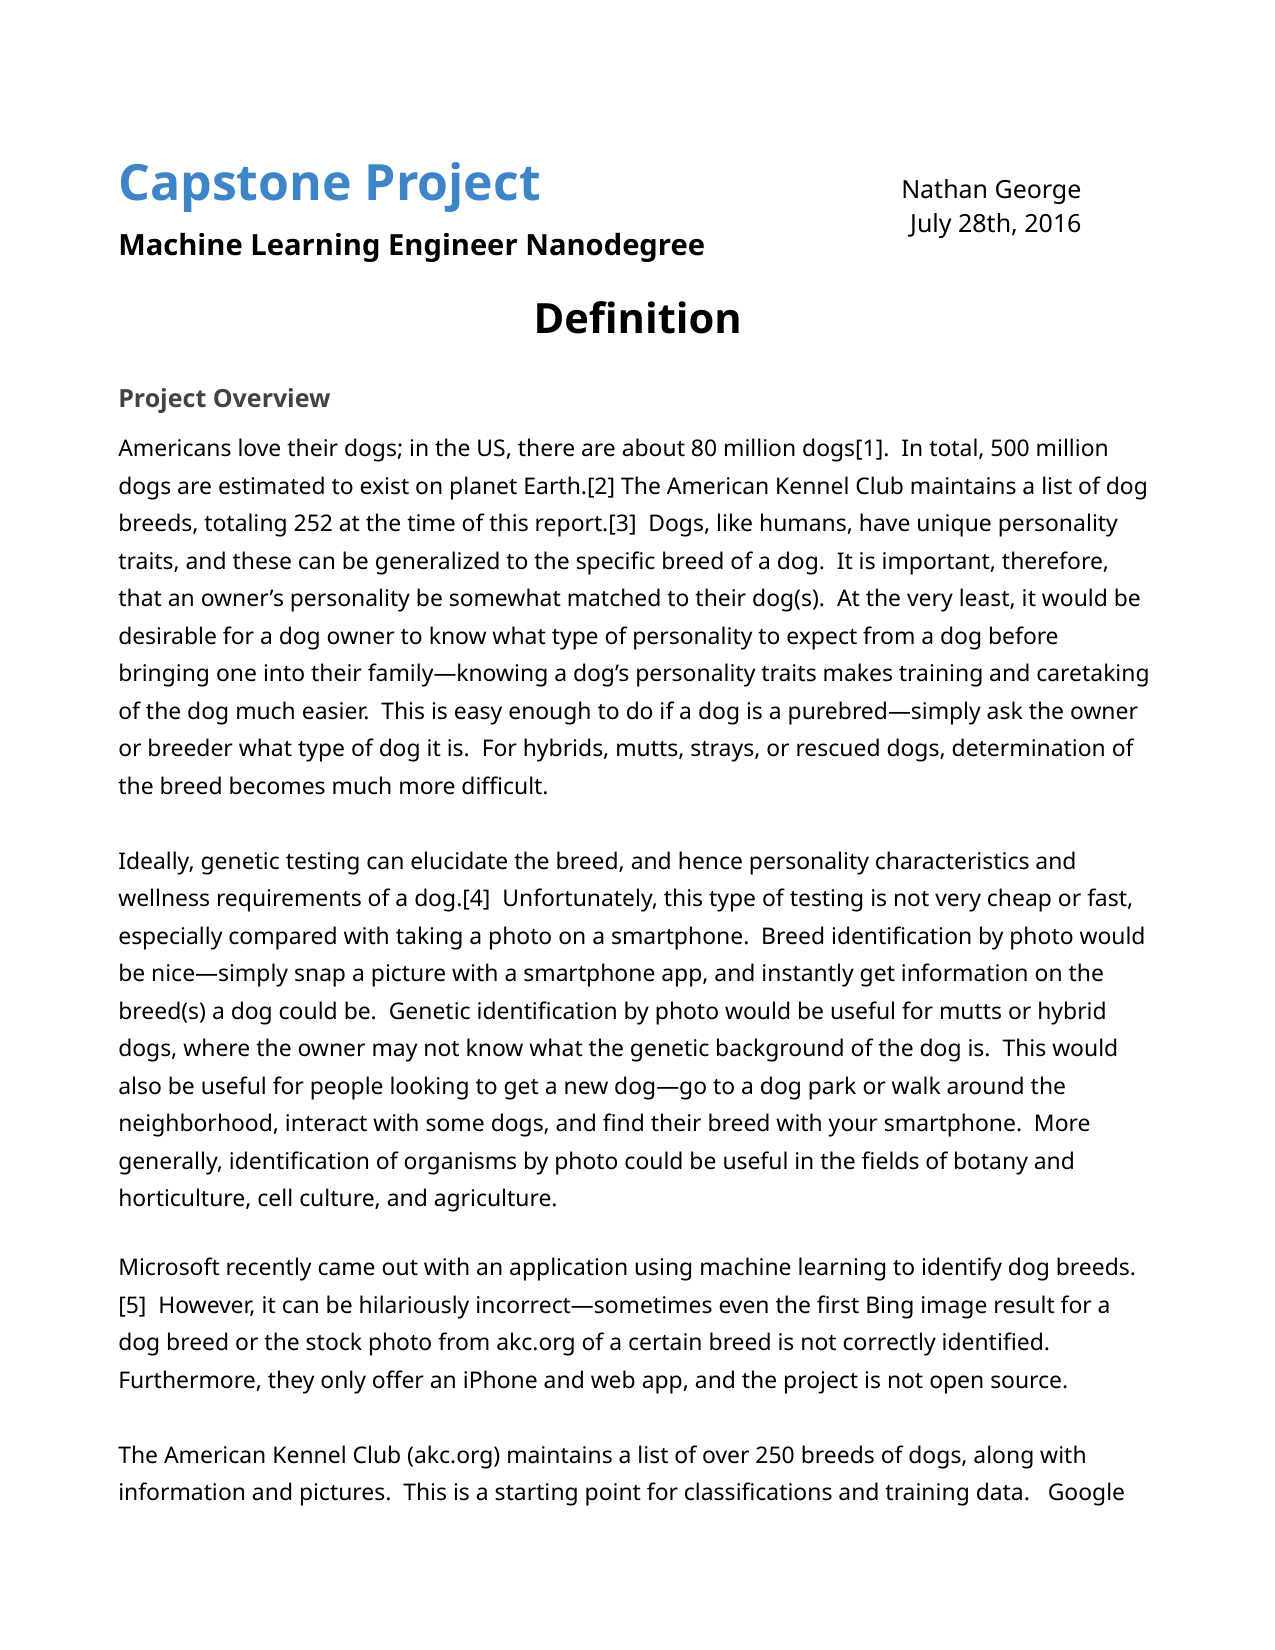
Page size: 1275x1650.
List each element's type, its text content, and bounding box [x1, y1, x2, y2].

table_header Nathan George July 28th, 2016 [795, 147, 1081, 264]
subtitle Project Overview [118, 381, 1157, 415]
text Microsoft recently came out with an application using machine learning to identify dog breeds.[5] However, it can be hilariously incorrect—sometimes even the first Bing image result for a dog breed or the stock photo from akc.org of a certain breed is not correctly identified. Furthermore, they only offer an iPhone and web app, and the project is not open source. [118, 1251, 1157, 1395]
subtitle Definition [118, 289, 1157, 346]
text Americans love their dogs; in the US, there are about 80 million dogs[1]. In total, 500 million dogs are estimated to exist on planet Earth.[2] The American Kennel Club maintains a list of dog breeds, totaling 252 at the time of this report.[3] Dogs, like humans, have unique personality traits, and these can be generalized to the specific breed of a dog. It is important, therefore, that an owner’s personality be somewhat matched to their dog(s). At the very least, it would be desirable for a dog owner to know what type of personality to expect from a dog before bringing one into their family—knowing a dog’s personality traits makes training and caretaking of the dog much easier. This is easy enough to do if a dog is a purebred—simply ask the owner or breeder what type of dog it is. For hybrids, mutts, strays, or rescued dogs, determination of the breed becomes much more difficult. [118, 432, 1157, 801]
table_header Capstone Project Machine Learning Engineer Nanodegree [118, 147, 794, 264]
text Ideally, genetic testing can elucidate the breed, and hence personality characteristics and wellness requirements of a dog.[4] Unfortunately, this type of testing is not very cheap or fast, especially compared with taking a photo on a smartphone. Breed identification by photo would be nice—simply snap a picture with a smartphone app, and instantly get information on the breed(s) a dog could be. Genetic identification by photo would be useful for mutts or hybrid dogs, where the owner may not know what the genetic background of the dog is. This would also be useful for people looking to get a new dog—go to a dog park or walk around the neighborhood, interact with some dogs, and find their breed with your smartphone. More generally, identification of organisms by photo could be useful in the fields of botany and horticulture, cell culture, and agriculture. [118, 845, 1157, 1213]
text The American Kennel Club (akc.org) maintains a list of over 250 breeds of dogs, along with information and pictures. This is a starting point for classifications and training data. Google [118, 1439, 1157, 1507]
